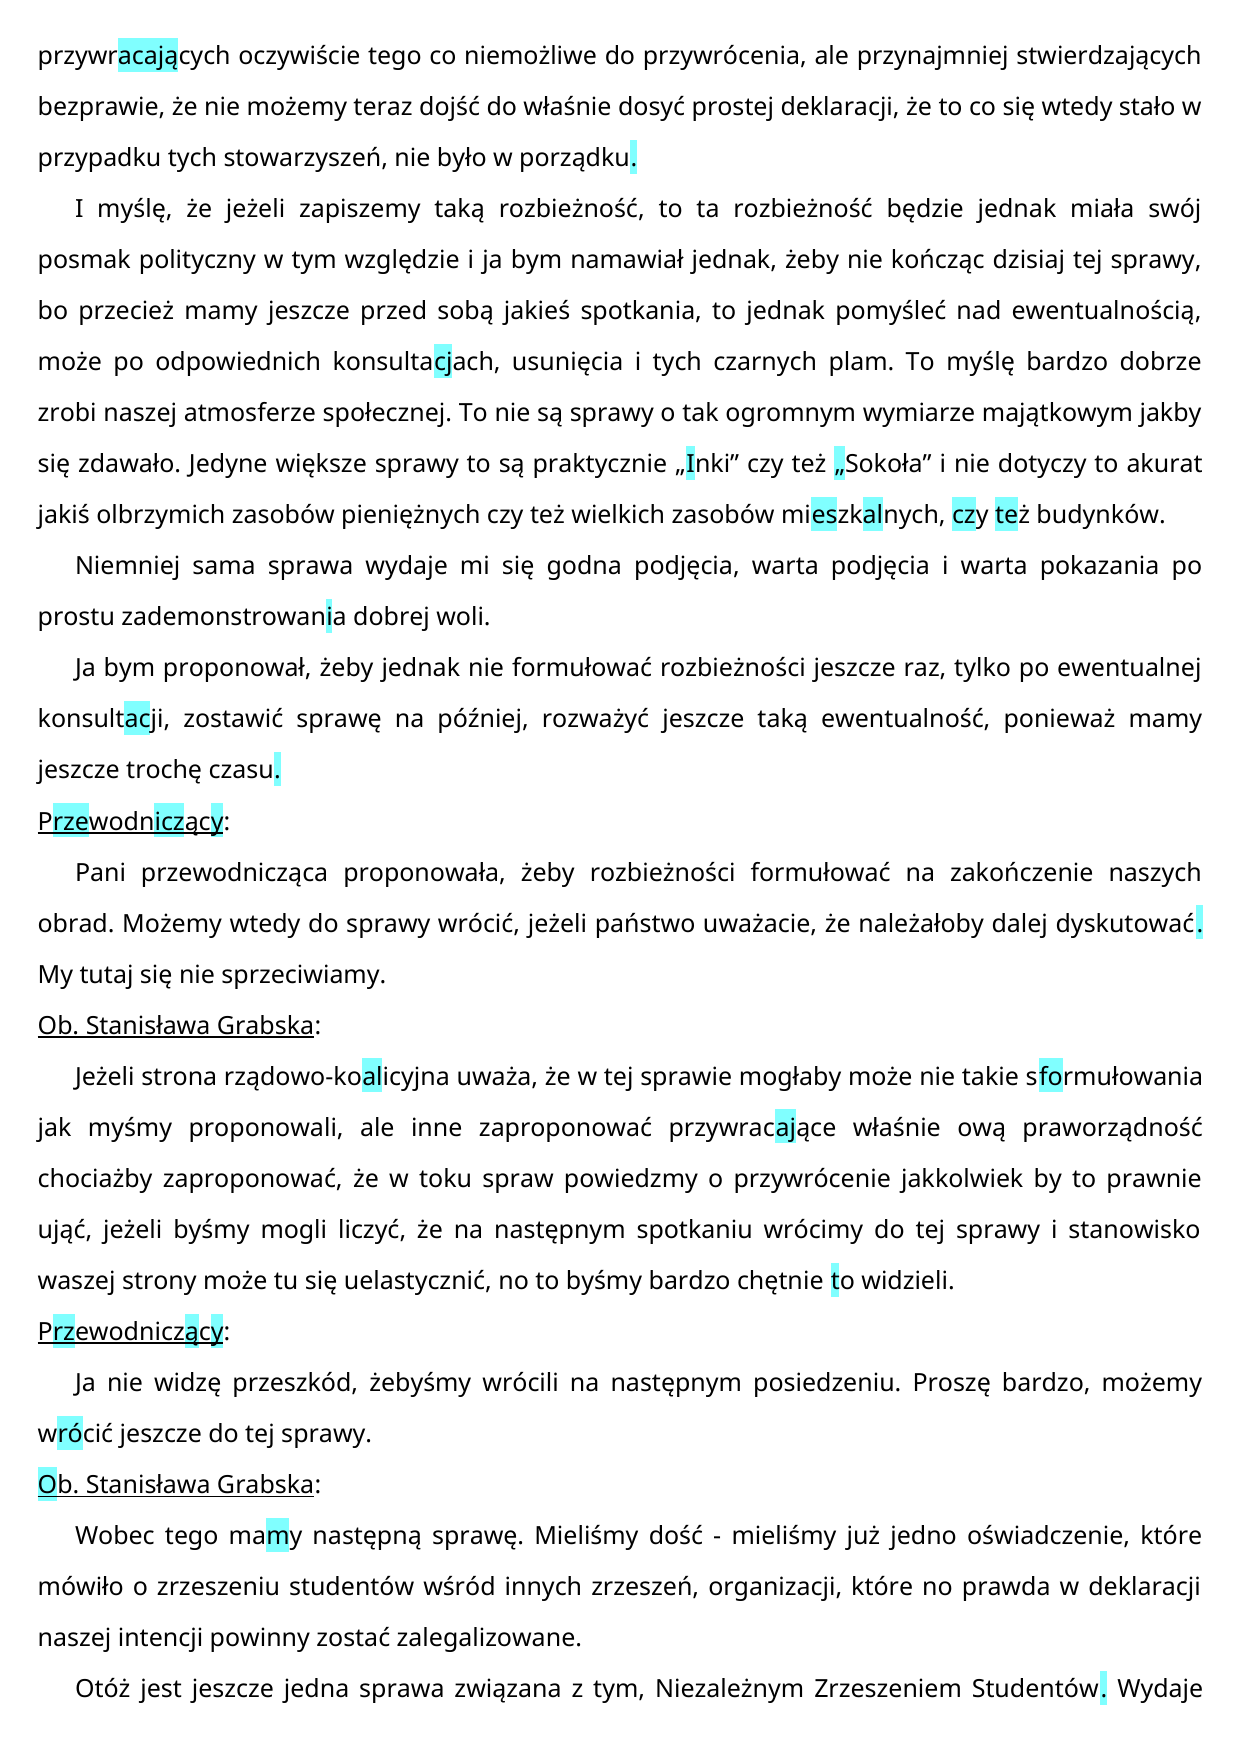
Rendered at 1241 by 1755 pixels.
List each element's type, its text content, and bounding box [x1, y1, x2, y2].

text I myślę, że jeżeli zapiszemy taką rozbieżność, to ta rozbieżność będzie jednak miała swój posmak polityczny w tym względzie i ja bym namawiał jednak, żeby nie kończąc dzisiaj tej sprawy, bo przecież mamy jeszcze przed sobą jakieś spotkania, to jednak pomyśleć nad ewentualnością, może po odpowiednich konsultacjach, usunięcia i tych czarnych plam. To myślę bardzo dobrze zrobi naszej atmosferze społecznej. To nie są sprawy o tak ogromnym wymiarze majątkowym jakby się zdawało. Jedyne większe sprawy to są praktycznie „Inki” czy też „Sokoła” i nie dotyczy to akurat jakiś olbrzymich zasobów pieniężnych czy też wielkich zasobów mieszkalnych, czy też budynków. [37, 191, 1203, 531]
text Ob. Stanisława Grabska: [37, 1007, 1203, 1041]
text Ja nie widzę przeszkód, żebyśmy wrócili na następnym posiedzeniu. Proszę bardzo, możemy wrócić jeszcze do tej sprawy. [37, 1364, 1203, 1450]
text Wobec tego mamy następną sprawę. Mieliśmy dość - mieliśmy już jedno oświadczenie, które mówiło o zrzeszeniu studentów wśród innych zrzeszeń, organizacji, które no prawda w deklaracji naszej intencji powinny zostać zalegalizowane. [37, 1518, 1203, 1654]
text przywracających oczywiście tego co niemożliwe do przywrócenia, ale przynajmniej stwierdzających bezprawie, że nie możemy teraz dojść do właśnie dosyć prostej deklaracji, że to co się wtedy stało w przypadku tych stowarzyszeń, nie było w porządku. [37, 37, 1203, 174]
text Przewodniczący: [37, 1313, 1203, 1348]
text Otóż jest jeszcze jedna sprawa związana z tym, Niezależnym Zrzeszeniem Studentów. Wydaje [37, 1671, 1203, 1705]
text Jeżeli strona rządowo-koalicyjna uważa, że w tej sprawie mogłaby może nie takie sformułowania jak myśmy proponowali, ale inne zaproponować przywracające właśnie ową praworządność chociażby zaproponować, że w toku spraw powiedzmy o przywrócenie jakkolwiek by to prawnie ująć, jeżeli byśmy mogli liczyć, że na następnym spotkaniu wrócimy do tej sprawy i stanowisko waszej strony może tu się uelastycznić, no to byśmy bardzo chętnie to widzieli. [37, 1058, 1203, 1297]
text Pani przewodnicząca proponowała, żeby rozbieżności formułować na zakończenie naszych obrad. Możemy wtedy do sprawy wrócić, jeżeli państwo uważacie, że należałoby dalej dyskutować. My tutaj się nie sprzeciwiamy. [37, 854, 1203, 990]
text Ja bym proponował, żeby jednak nie formułować rozbieżności jeszcze raz, tylko po ewentualnej konsultacji, zostawić sprawę na później, rozważyć jeszcze taką ewentualność, ponieważ mamy jeszcze trochę czasu. [37, 650, 1203, 786]
text Przewodniczący: [37, 803, 1203, 837]
text Niemniej sama sprawa wydaje mi się godna podjęcia, warta podjęcia i warta pokazania po prostu zademonstrowania dobrej woli. [37, 548, 1203, 633]
text Ob. Stanisława Grabska: [37, 1467, 1203, 1501]
